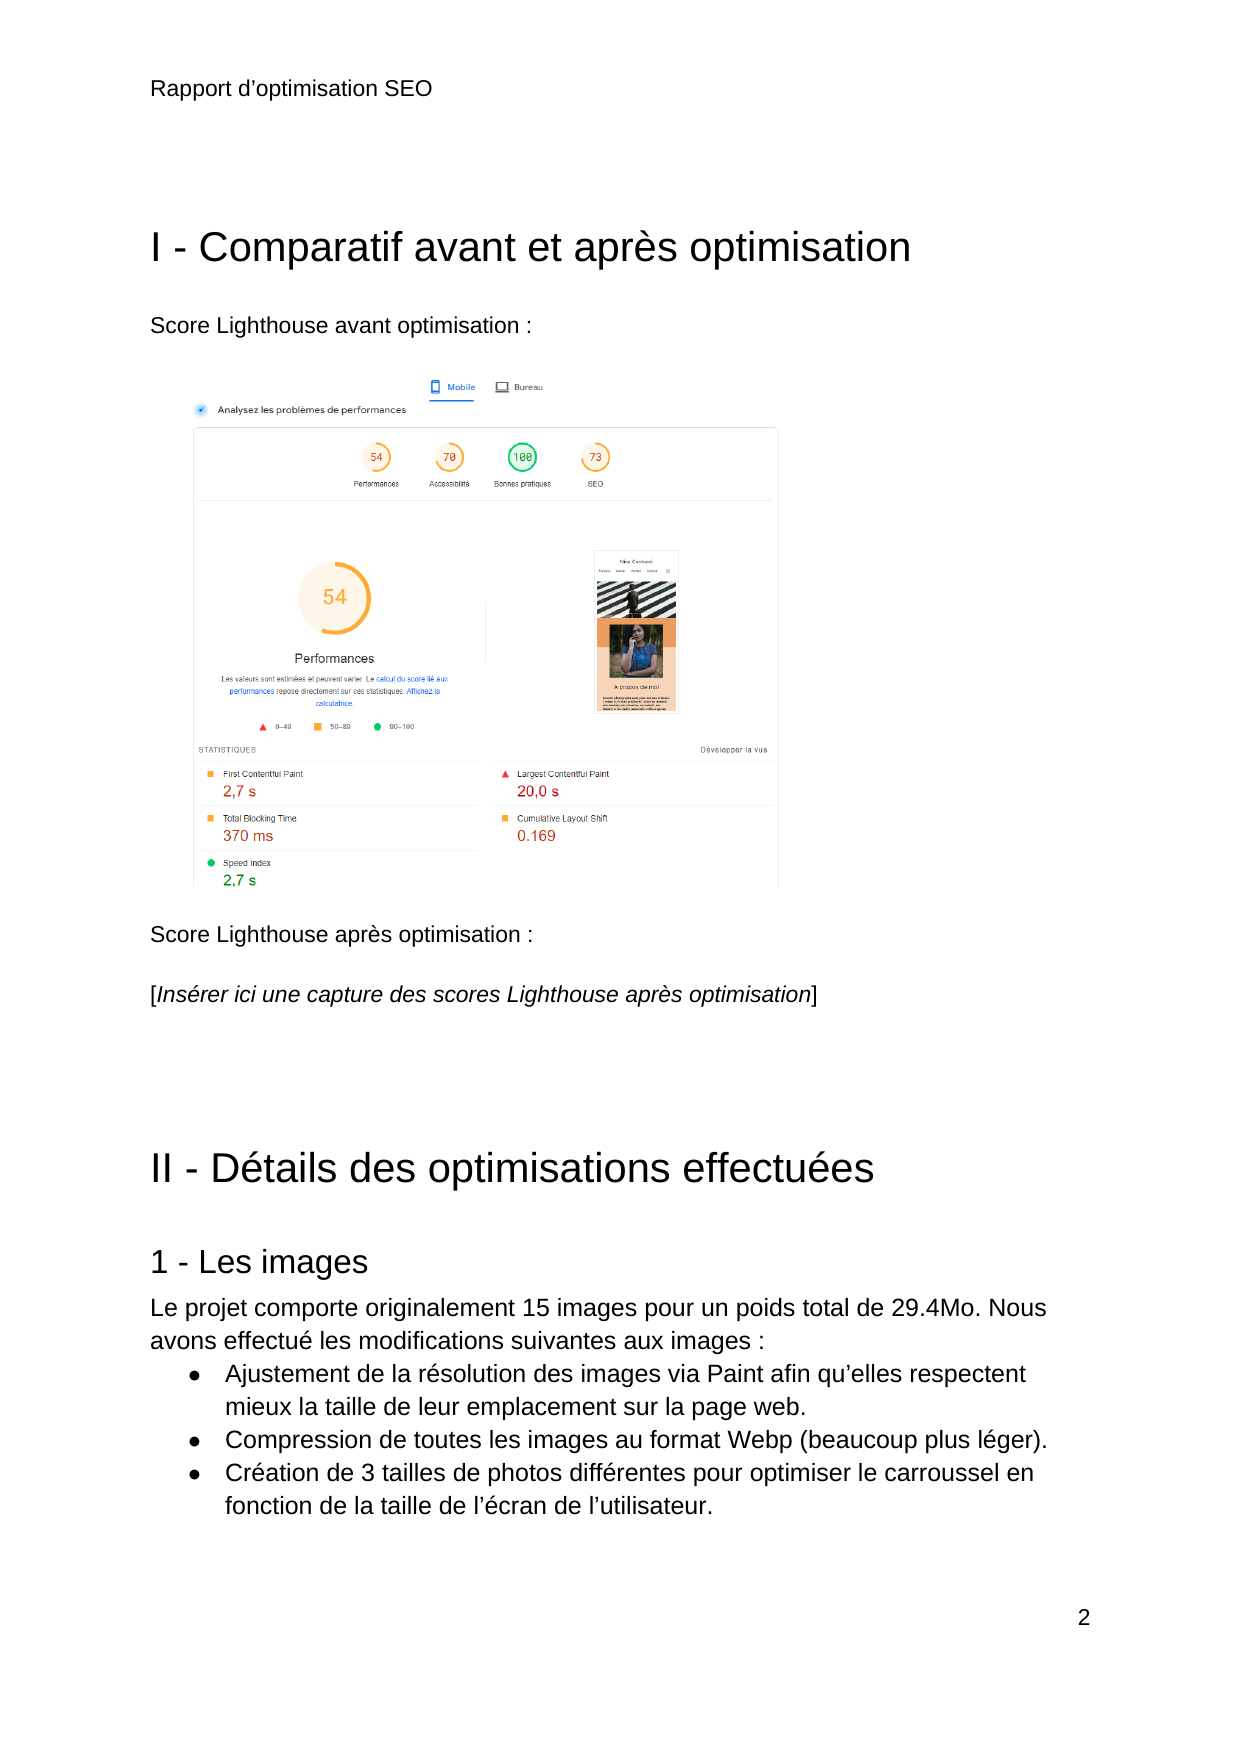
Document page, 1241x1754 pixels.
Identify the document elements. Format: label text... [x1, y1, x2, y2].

list Compression de toutes les images au format Webp (beaucoup plus léger). [187, 1425, 1090, 1453]
text Le projet comporte originalement 15 images pour un poids total de 29.4Mo. Nous avons effectué les modifications suivantes aux images : [150, 1293, 1090, 1354]
text [Insérer ici une capture des scores Lighthouse après optimisation] [150, 981, 1090, 1008]
subtitle II - Détails des optimisations effectuées [150, 1144, 1090, 1192]
list Ajustement de la résolution des images via Paint afin qu’elles respectent mieux la taille de leur emplacement sur la page web. [187, 1359, 1090, 1420]
subtitle 1 - Les images [150, 1242, 1090, 1280]
subtitle I - Comparatif avant et après optimisation [150, 222, 1090, 270]
text Score Lighthouse après optimisation : [150, 921, 1090, 947]
text Score Lighthouse avant optimisation : [150, 312, 1090, 339]
list Création de 3 tailles de photos différentes pour optimiser le carroussel en fonction de la taille de l’écran de l’utilisateur. [187, 1458, 1090, 1519]
